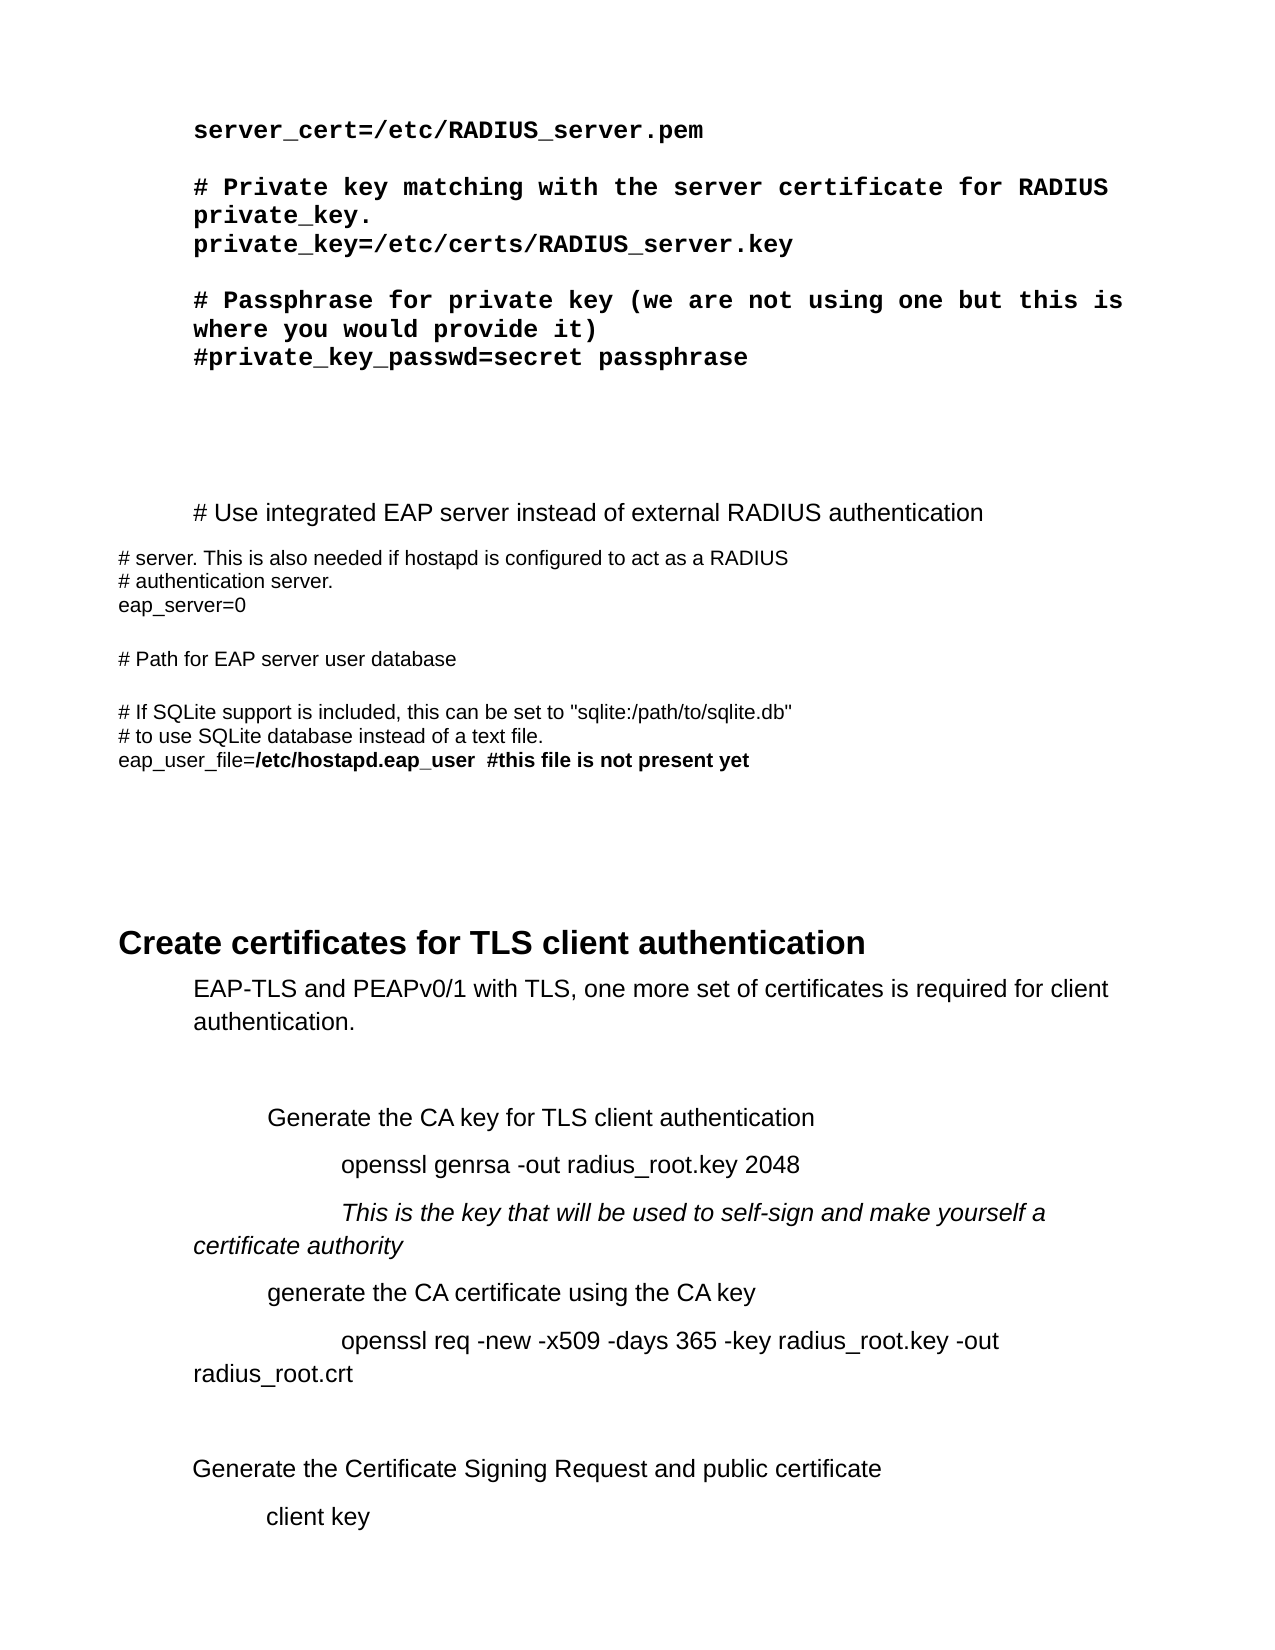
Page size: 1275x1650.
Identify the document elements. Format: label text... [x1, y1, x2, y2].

text generate the CA certificate using the CA key [193, 1278, 1157, 1307]
text # Passphrase for private key (we are not using one but this is where you would provide it) [193, 288, 1157, 345]
text EAP-TLS and PEAPv0/1 with TLS, one more set of certificates is required for client authentication. [193, 974, 1157, 1036]
text eap_server=0 [118, 593, 1157, 617]
text # Use integrated EAP server instead of external RADIUS authentication [193, 498, 1157, 527]
text # to use SQLite database instead of a text file. [118, 724, 1157, 748]
text # authentication server. [118, 569, 1157, 593]
text # If SQLite support is included, this can be set to "sqlite:/path/to/sqlite.db" [118, 700, 1157, 724]
text #private_key_passwd=secret passphrase [193, 345, 1157, 373]
text private_key=/etc/certs/RADIUS_server.key [193, 231, 1157, 260]
text server_cert=/etc/RADIUS_server.pem [193, 118, 1157, 146]
text # server. This is also needed if hostapd is configured to act as a RADIUS [118, 545, 1157, 569]
text # Private key matching with the server certificate for RADIUS private_key. [193, 175, 1157, 231]
text Generate the CA key for TLS client authentication [193, 1103, 1157, 1131]
text client key [118, 1502, 1157, 1531]
subtitle Create certificates for TLS client authentication [118, 923, 1157, 962]
text Generate the Certificate Signing Request and public certificate [118, 1454, 1157, 1483]
text # Path for EAP server user database [118, 647, 1157, 671]
text openssl req -new -x509 -days 365 -key radius_root.key -out radius_root.crt [193, 1326, 1157, 1388]
text openssl genrsa -out radius_root.key 2048 [193, 1150, 1157, 1179]
text This is the key that will be used to self-sign and make yourself a certificate authority [193, 1198, 1157, 1259]
text eap_user_file=/etc/hostapd.eap_user #this file is not present yet [118, 748, 1157, 772]
